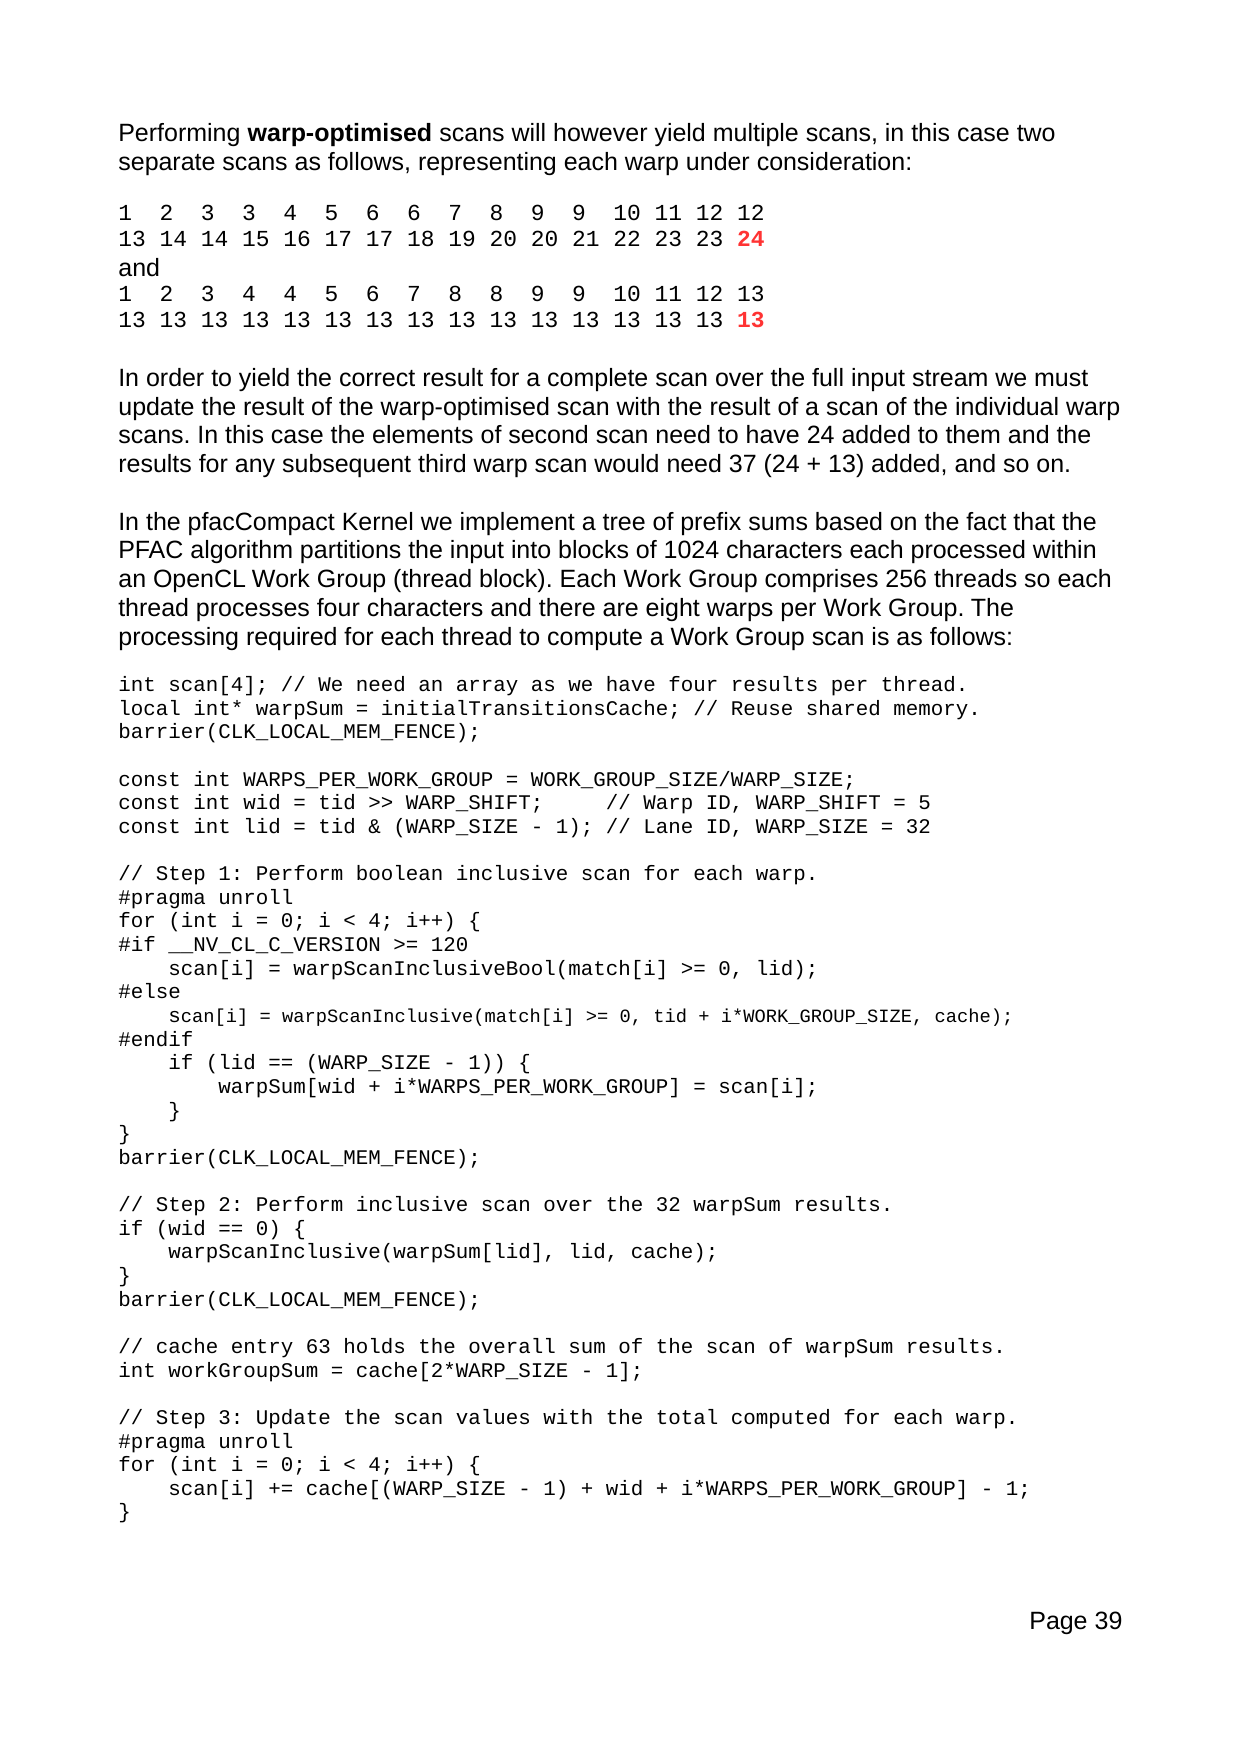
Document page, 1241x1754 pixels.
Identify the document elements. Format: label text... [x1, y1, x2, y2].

text Performing warp-optimised scans will however yield multiple scans, in this case two separate scans as follows, representing each warp under consideration: [118, 118, 1122, 176]
text for (int i = 0; i < 4; i++) { [118, 910, 1122, 934]
text for (int i = 0; i < 4; i++) { [118, 1454, 1122, 1478]
text scan[i] += cache[(WARP_SIZE - 1) + wid + i*WARPS_PER_WORK_GROUP] - 1; [118, 1478, 1122, 1502]
text } [118, 1123, 1122, 1147]
text int scan[4]; // We need an array as we have four results per thread. [118, 674, 1122, 698]
text int workGroupSum = cache[2*WARP_SIZE - 1]; [118, 1360, 1122, 1383]
text #endif [118, 1029, 1122, 1052]
text #else [118, 981, 1122, 1005]
text barrier(CLK_LOCAL_MEM_FENCE); [118, 1147, 1122, 1171]
text if (lid == (WARP_SIZE - 1)) { [118, 1052, 1122, 1076]
text // Step 2: Perform inclusive scan over the 32 warpSum results. [118, 1194, 1122, 1218]
text const int WARPS_PER_WORK_GROUP = WORK_GROUP_SIZE/WARP_SIZE; [118, 768, 1122, 792]
text #pragma unroll [118, 887, 1122, 910]
text warpScanInclusive(warpSum[lid], lid, cache); [118, 1241, 1122, 1265]
text if (wid == 0) { [118, 1218, 1122, 1241]
text } [118, 1099, 1122, 1123]
text const int wid = tid >> WARP_SHIFT; // Warp ID, WARP_SHIFT = 5 [118, 792, 1122, 816]
text // Step 1: Perform boolean inclusive scan for each warp. [118, 863, 1122, 887]
text scan[i] = warpScanInclusiveBool(match[i] >= 0, lid); [118, 958, 1122, 981]
text const int lid = tid & (WARP_SIZE - 1); // Lane ID, WARP_SIZE = 32 [118, 816, 1122, 839]
text #pragma unroll [118, 1431, 1122, 1454]
text 1 2 3 4 4 5 6 7 8 8 9 9 10 11 12 13 [118, 282, 1122, 308]
text 13 13 13 13 13 13 13 13 13 13 13 13 13 13 13 13 [118, 308, 1122, 334]
text #if __NV_CL_C_VERSION >= 120 [118, 934, 1122, 958]
text In the pfacCompact Kernel we implement a tree of prefix sums based on the fact that the PFAC algorithm partitions the input into blocks of 1024 characters each processed within an OpenCL Work Group (thread block). Each Work Group comprises 256 threads so each thread processes four characters and there are eight warps per Work Group. The processing required for each thread to compute a Work Group scan is as follows: [118, 507, 1122, 650]
text } [118, 1502, 1122, 1525]
text In order to yield the correct result for a complete scan over the full input stream we must update the result of the warp-optimised scan with the result of a scan of the individual warp scans. In this case the elements of second scan need to have 24 added to them and the results for any subsequent third warp scan would need 37 (24 + 13) added, and so on. [118, 363, 1122, 478]
text local int* warpSum = initialTransitionsCache; // Reuse shared memory. [118, 698, 1122, 721]
text // Step 3: Update the scan values with the total computed for each warp. [118, 1407, 1122, 1431]
text 13 14 14 15 16 17 17 18 19 20 20 21 22 23 23 24 [118, 227, 1122, 253]
text scan[i] = warpScanInclusive(match[i] >= 0, tid + i*WORK_GROUP_SIZE, cache); [118, 1005, 1122, 1029]
text } [118, 1265, 1122, 1289]
text and [118, 253, 1122, 282]
text warpSum[wid + i*WARPS_PER_WORK_GROUP] = scan[i]; [118, 1076, 1122, 1099]
text barrier(CLK_LOCAL_MEM_FENCE); [118, 1289, 1122, 1312]
text barrier(CLK_LOCAL_MEM_FENCE); [118, 721, 1122, 745]
text 1 2 3 3 4 5 6 6 7 8 9 9 10 11 12 12 [118, 202, 1122, 227]
text // cache entry 63 holds the overall sum of the scan of warpSum results. [118, 1336, 1122, 1360]
